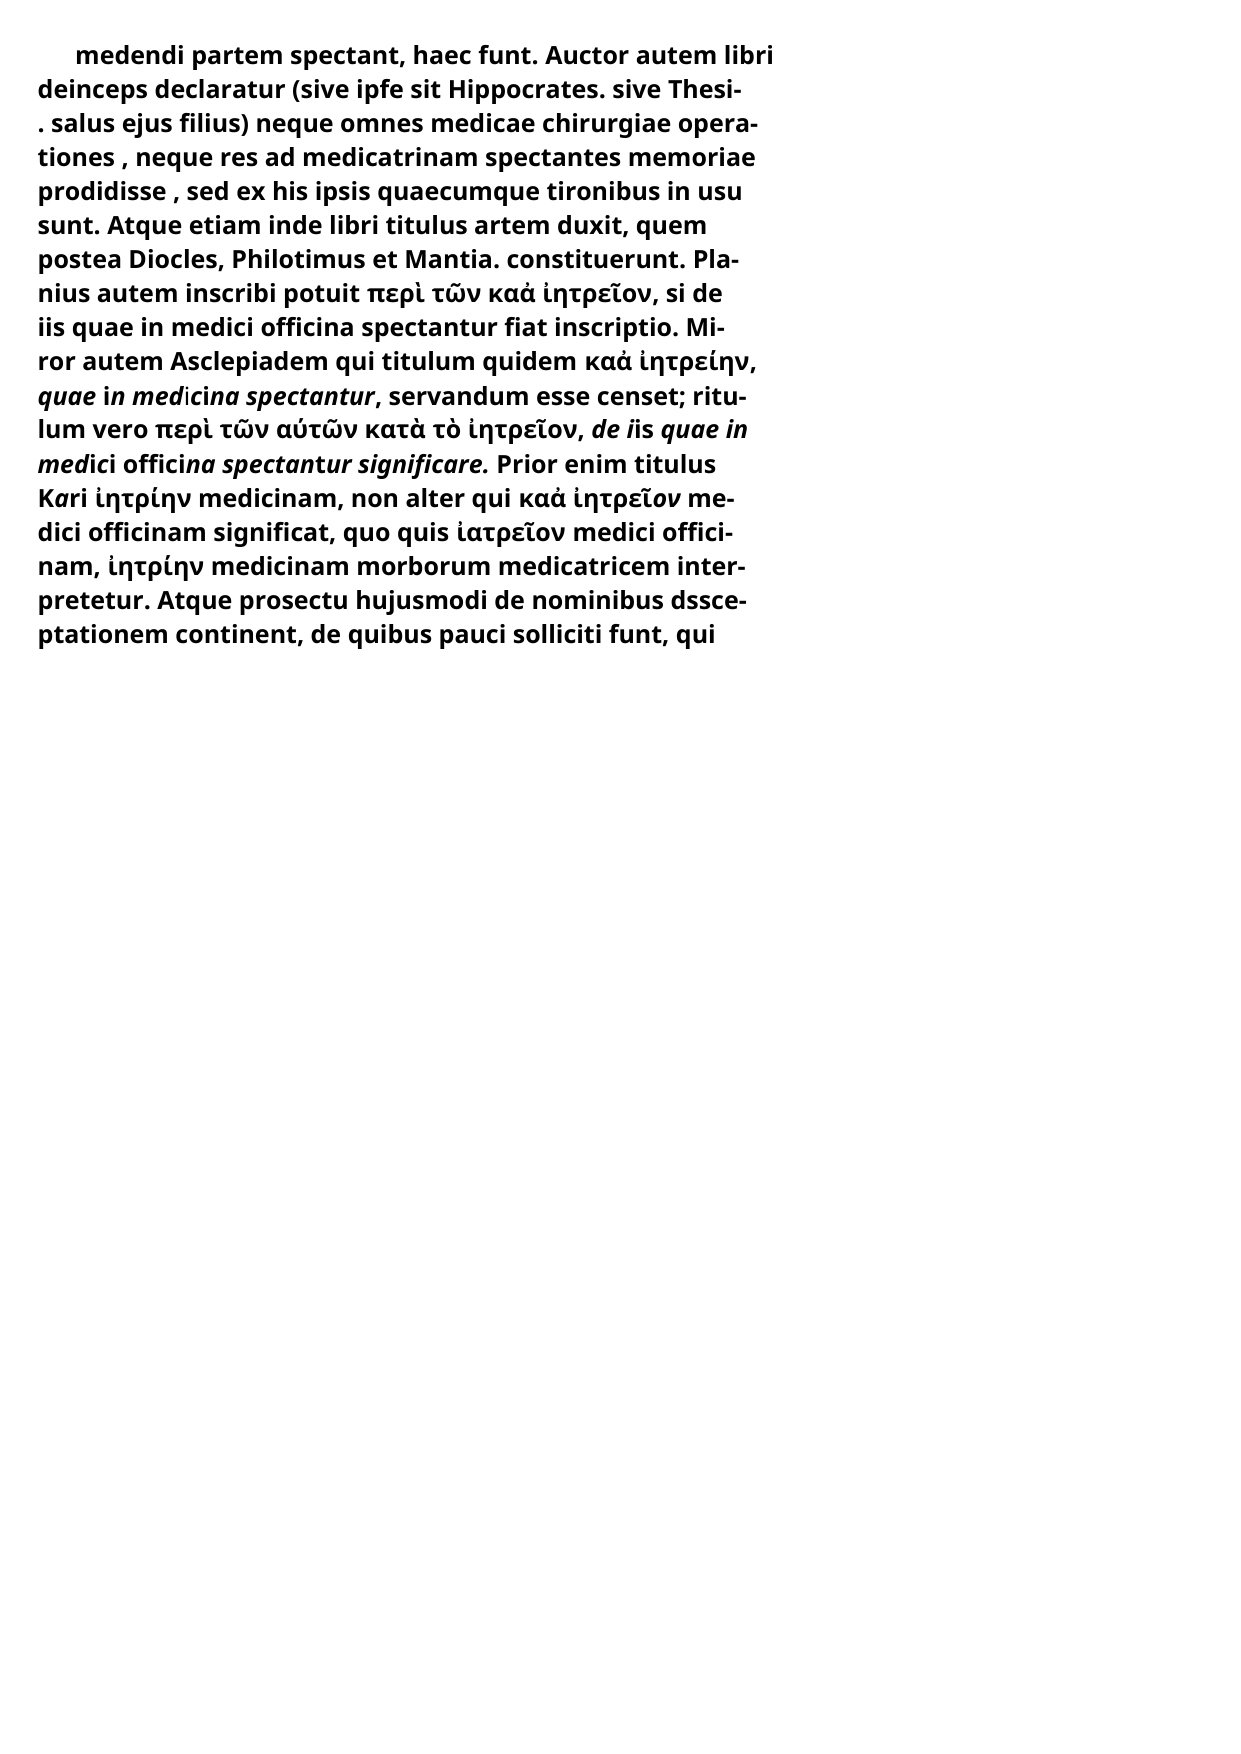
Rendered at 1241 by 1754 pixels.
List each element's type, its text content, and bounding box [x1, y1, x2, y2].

text medendi partem spectant, haec funt. Auctor autem libri deinceps declaratur (sive ipfe sit Hippocrates. sive Thesi- . salus ejus filius) neque omnes medicae chirurgiae opera- tiones , neque res ad medicatrinam spectantes memoriae prodidisse , sed ex his ipsis quaecumque tironibus in usu sunt. Atque etiam inde libri titulus artem duxit, quem postea Diocles, Philotimus et Mantia. constituerunt. Pla- nius autem inscribi potuit περὶ τῶν καἀ ἰητρεῖον, si de iis quae in medici officina spectantur fiat inscriptio. Mi- ror autem Asclepiadem qui titulum quidem καἀ ἰητρείην, quae in medicina spectantur, servandum esse censet; ritu- lum vero περὶ τῶν αύτῶν κατὰ τὸ ἰητρεῖον, de iis quae in medici officina spectantur significare. Prior enim titulus Kari ἰητρίην medicinam, non alter qui καἀ ἰητρεῖον me- dici officinam significat, quo quis ἰατρεῖον medici offici- nam, ἰητρίην medicinam morborum medicatricem inter- pretetur. Atque prosectu hujusmodi de nominibus dssce- ptationem continent, de quibus pauci solliciti funt, qui [37, 37, 1203, 651]
